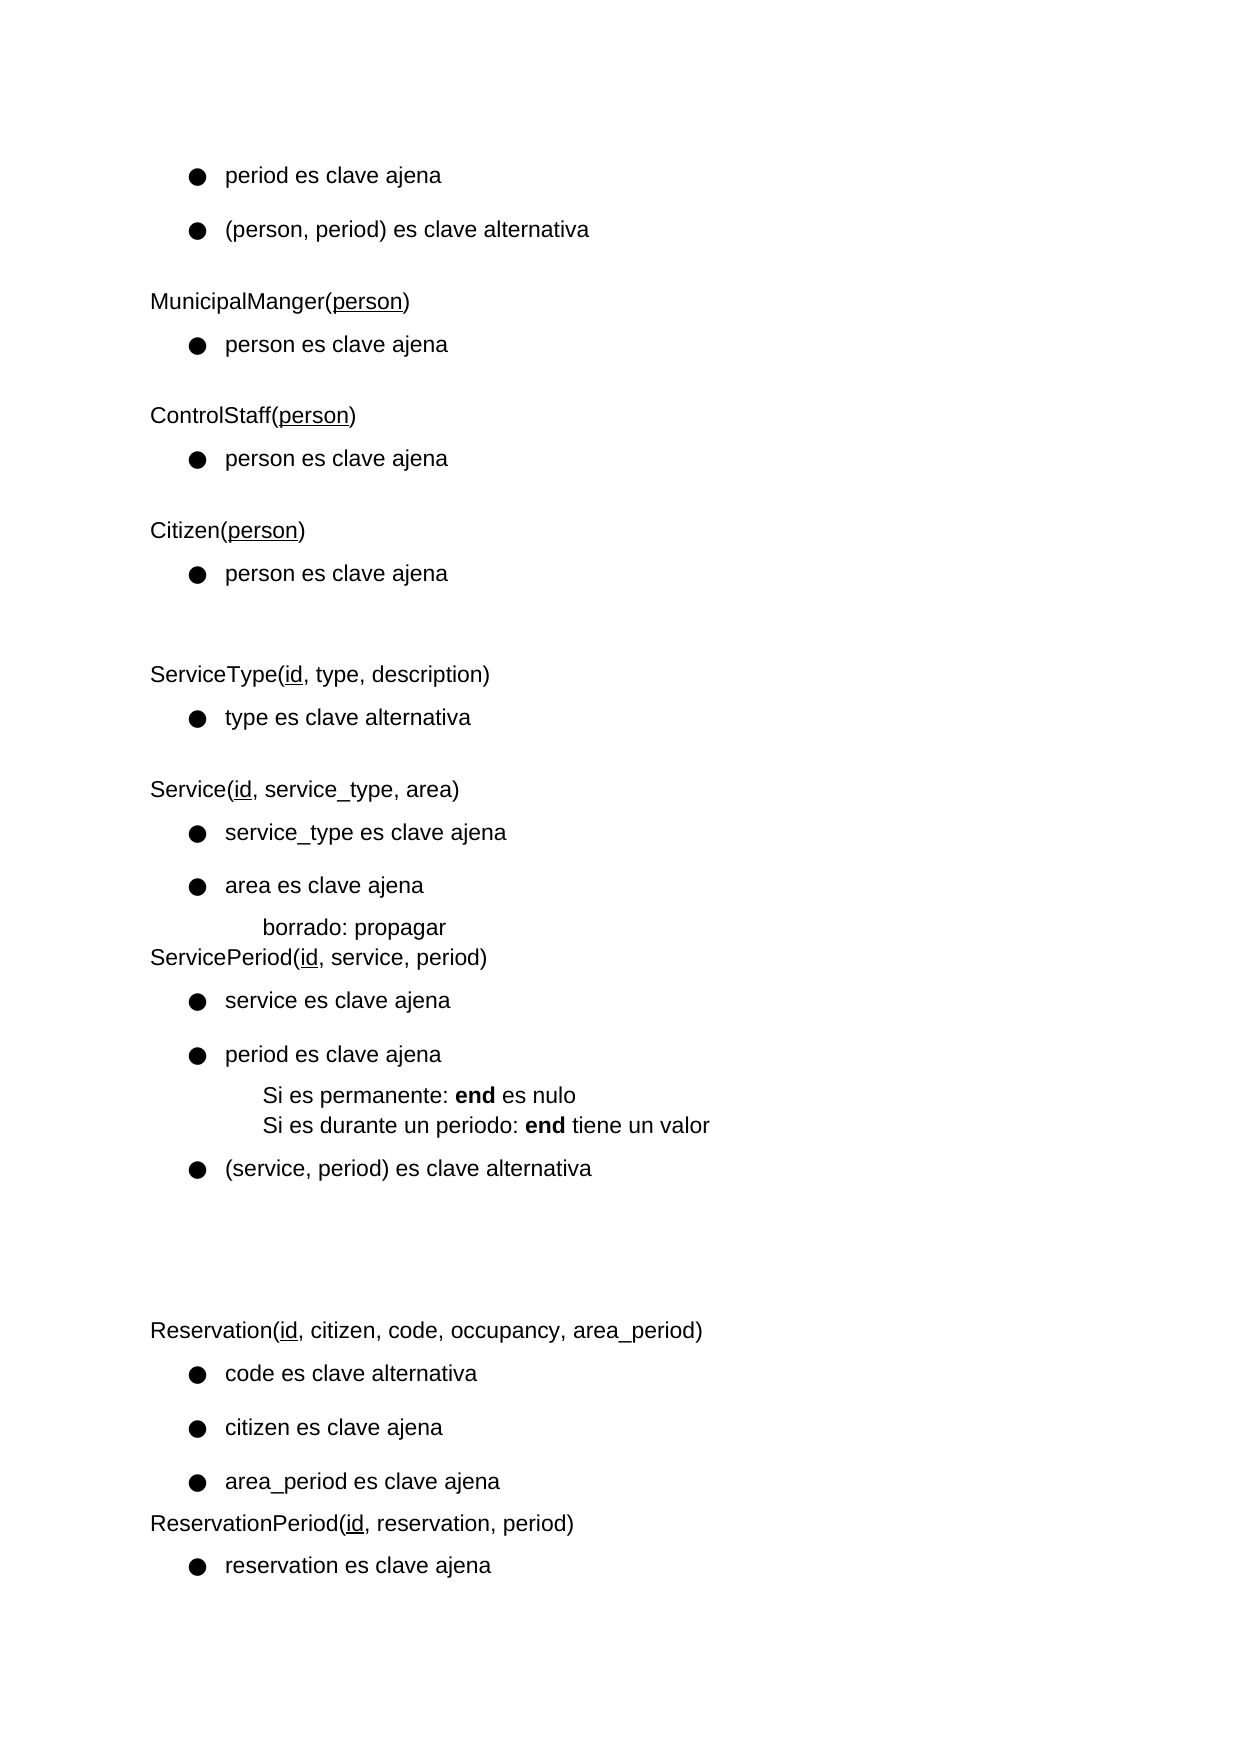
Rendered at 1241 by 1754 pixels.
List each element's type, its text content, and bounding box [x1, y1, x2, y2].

text Service(id, service_type, area) [150, 776, 1090, 802]
list person es clave ajena [187, 547, 1090, 594]
list person es clave ajena [187, 433, 1090, 480]
list (person, period) es clave alternativa [187, 204, 1090, 251]
text ServiceType(id, type, description) [150, 661, 1090, 688]
list Si es durante un periodo: end tiene un valor [262, 1112, 1090, 1139]
text ServicePeriod(id, service, period) [150, 944, 1090, 971]
list person es clave ajena [187, 318, 1090, 365]
list type es clave alternativa [187, 692, 1090, 739]
list Si es permanente: end es nulo [262, 1082, 1090, 1109]
list reservation es clave ajena [187, 1540, 1090, 1587]
list (service, period) es clave alternativa [187, 1143, 1090, 1190]
list borrado: propagar [262, 914, 1090, 940]
text ControlStaff(person) [150, 402, 1090, 429]
text MunicipalManger(person) [150, 288, 1090, 314]
list citizen es clave ajena [187, 1402, 1090, 1449]
list period es clave ajena [187, 150, 1090, 197]
list code es clave alternativa [187, 1348, 1090, 1395]
text Citizen(person) [150, 517, 1090, 543]
text ReservationPeriod(id, reservation, period) [150, 1509, 1090, 1536]
text Reservation(id, citizen, code, occupancy, area_period) [150, 1317, 1090, 1344]
list service_type es clave ajena [187, 806, 1090, 853]
list area es clave ajena [187, 860, 1090, 907]
list period es clave ajena [187, 1028, 1090, 1075]
list area_period es clave ajena [187, 1456, 1090, 1503]
list service es clave ajena [187, 974, 1090, 1021]
